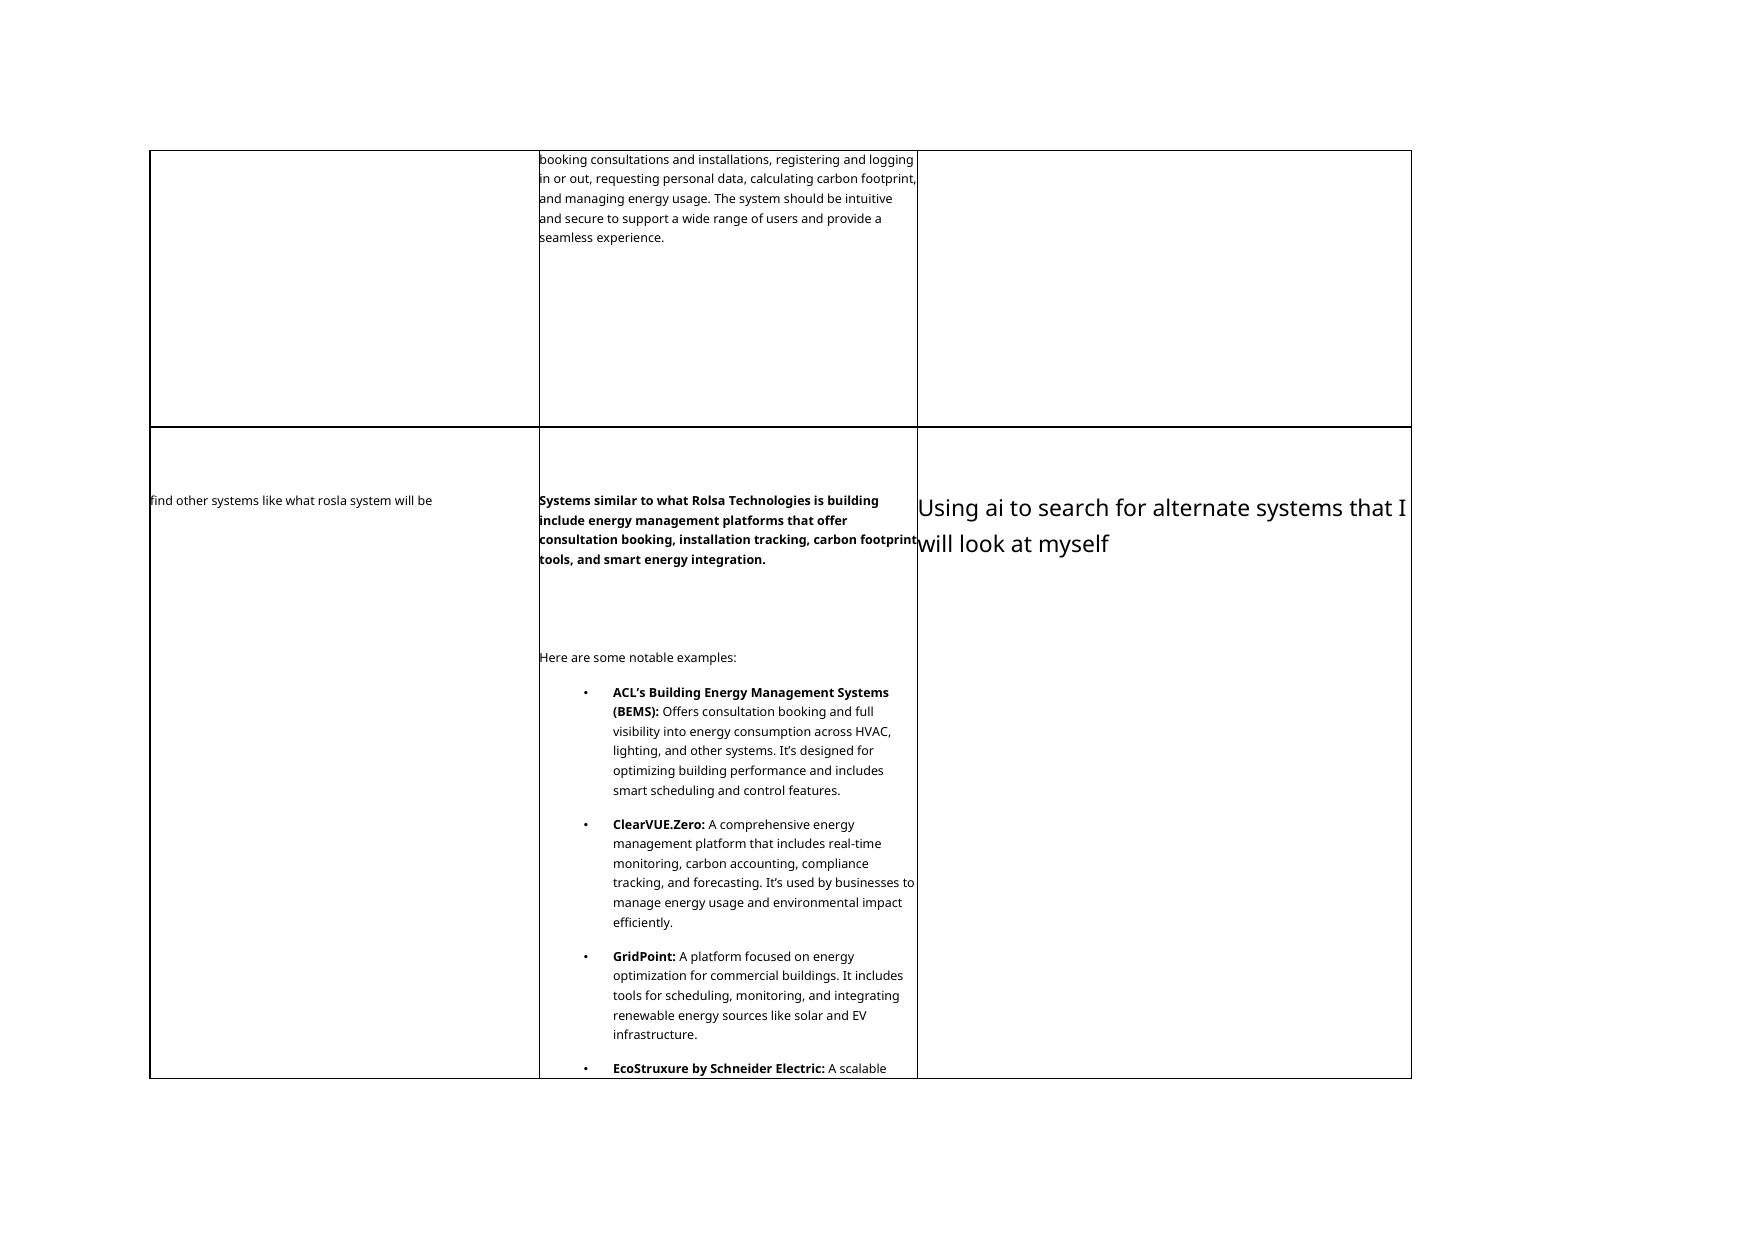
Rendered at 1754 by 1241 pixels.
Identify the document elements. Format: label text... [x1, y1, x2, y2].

table_cell Using ai to search for alternate systems that I will look at myself [918, 428, 1411, 1077]
table_cell booking consultations and installations, registering and logging in or out, requesting personal data, calculating carbon footprint, and managing energy usage. The system should be intuitive and secure to support a wide range of users and provide a seamless experience. [540, 151, 917, 426]
table_cell Systems similar to what Rolsa Technologies is building include energy management platforms that offer consultation booking, installation tracking, carbon footprint tools, and smart energy integration. Here are some notable examples: ACL’s Building Energy Management Systems (BEMS): Offers consultation booking and full visibility into energy consumption across HVAC, lighting, and other systems. It’s designed for optimizing building performance and includes smart scheduling and control features. ClearVUE.Zero: A comprehensive energy management platform that includes real-time monitoring, carbon accounting, compliance tracking, and forecasting. It’s used by businesses to manage energy usage and environmental impact efficiently. GridPoint: A platform focused on energy optimization for commercial buildings. It includes tools for scheduling, monitoring, and integrating renewable energy sources like solar and EV infrastructure. EcoStruxure by Schneider Electric: A scalable [540, 428, 917, 1077]
table_cell [151, 151, 539, 426]
table_cell [918, 151, 1411, 426]
table_cell find other systems like what rosla system will be [151, 428, 539, 1077]
